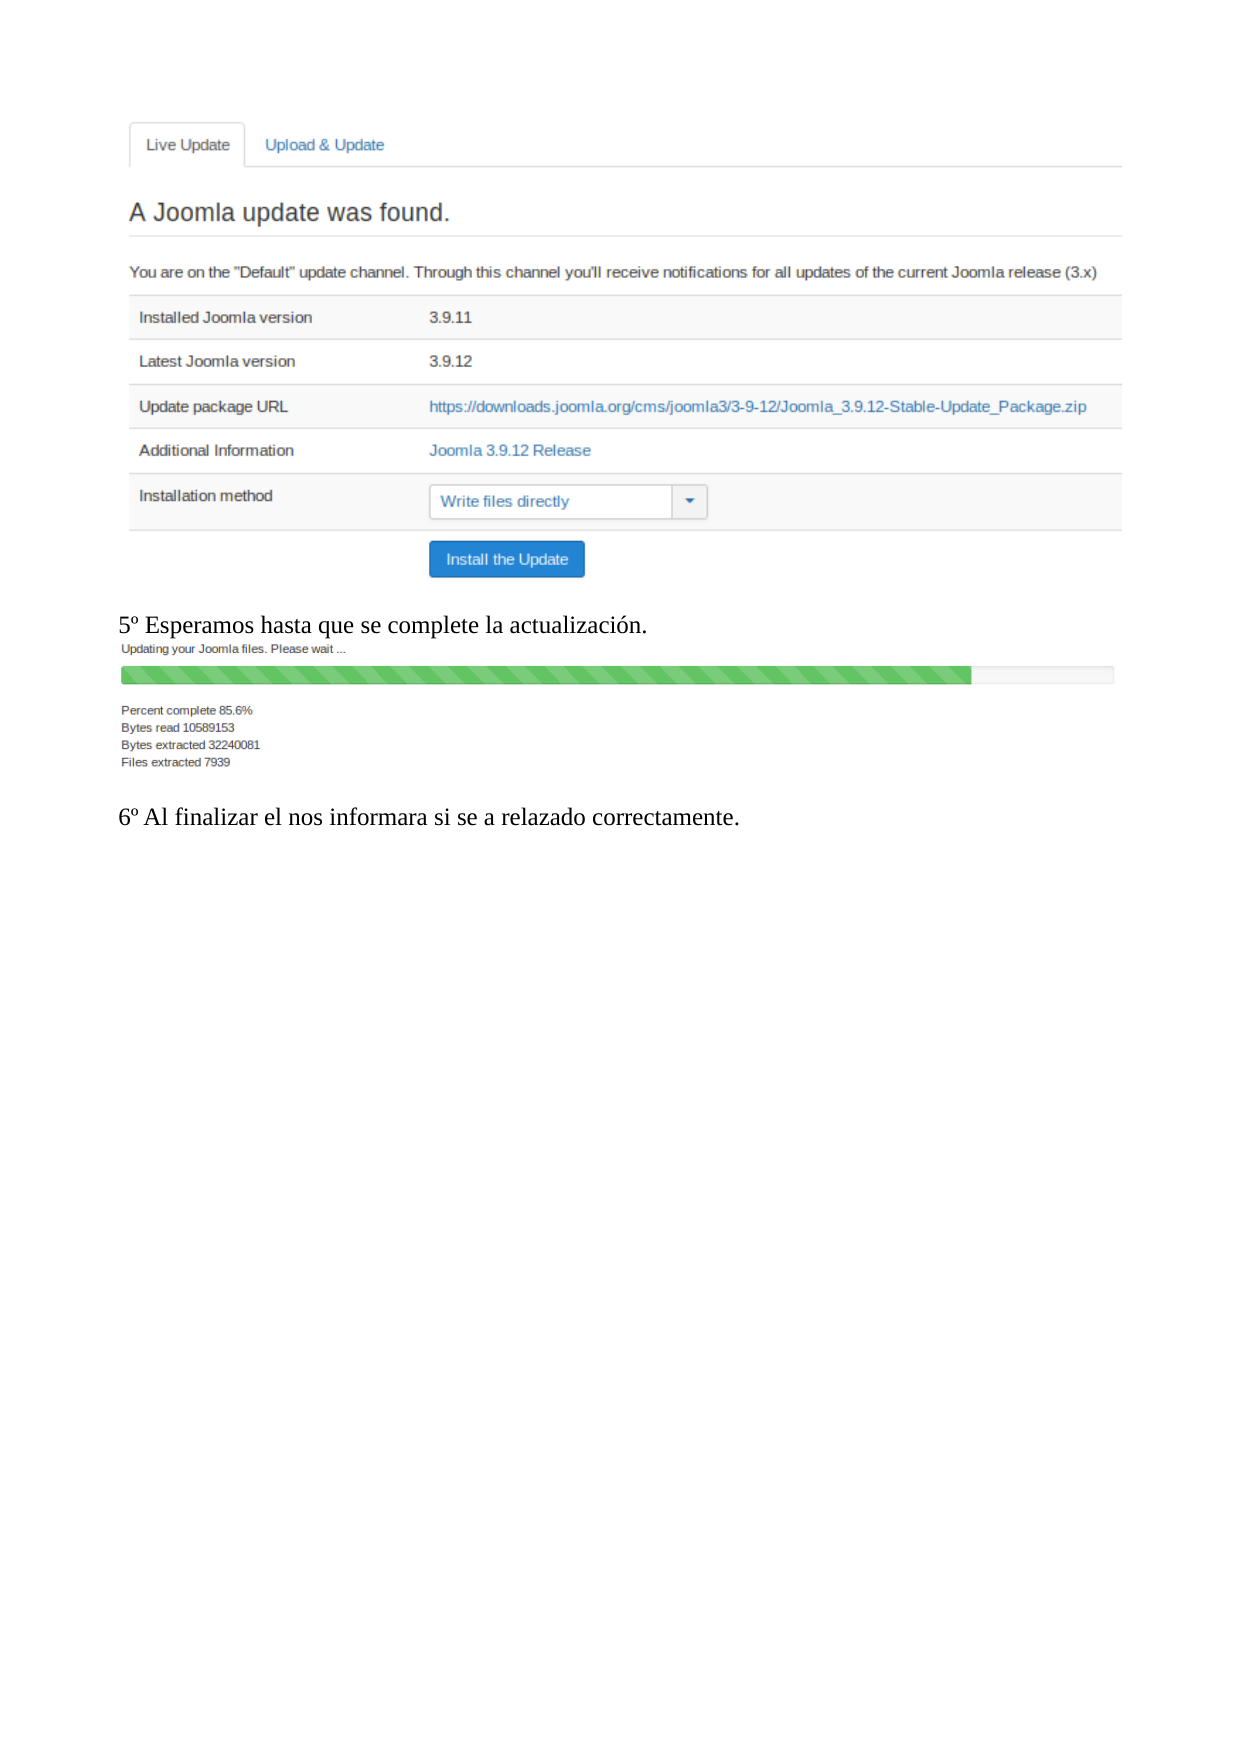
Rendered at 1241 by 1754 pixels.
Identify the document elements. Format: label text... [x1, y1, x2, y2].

text 6º Al finalizar el nos informara si se a relazado correctamente. [118, 802, 1122, 831]
text 5º Esperamos hasta que se complete la actualización. [118, 611, 1122, 639]
picture [118, 639, 1123, 774]
picture [118, 118, 1123, 582]
